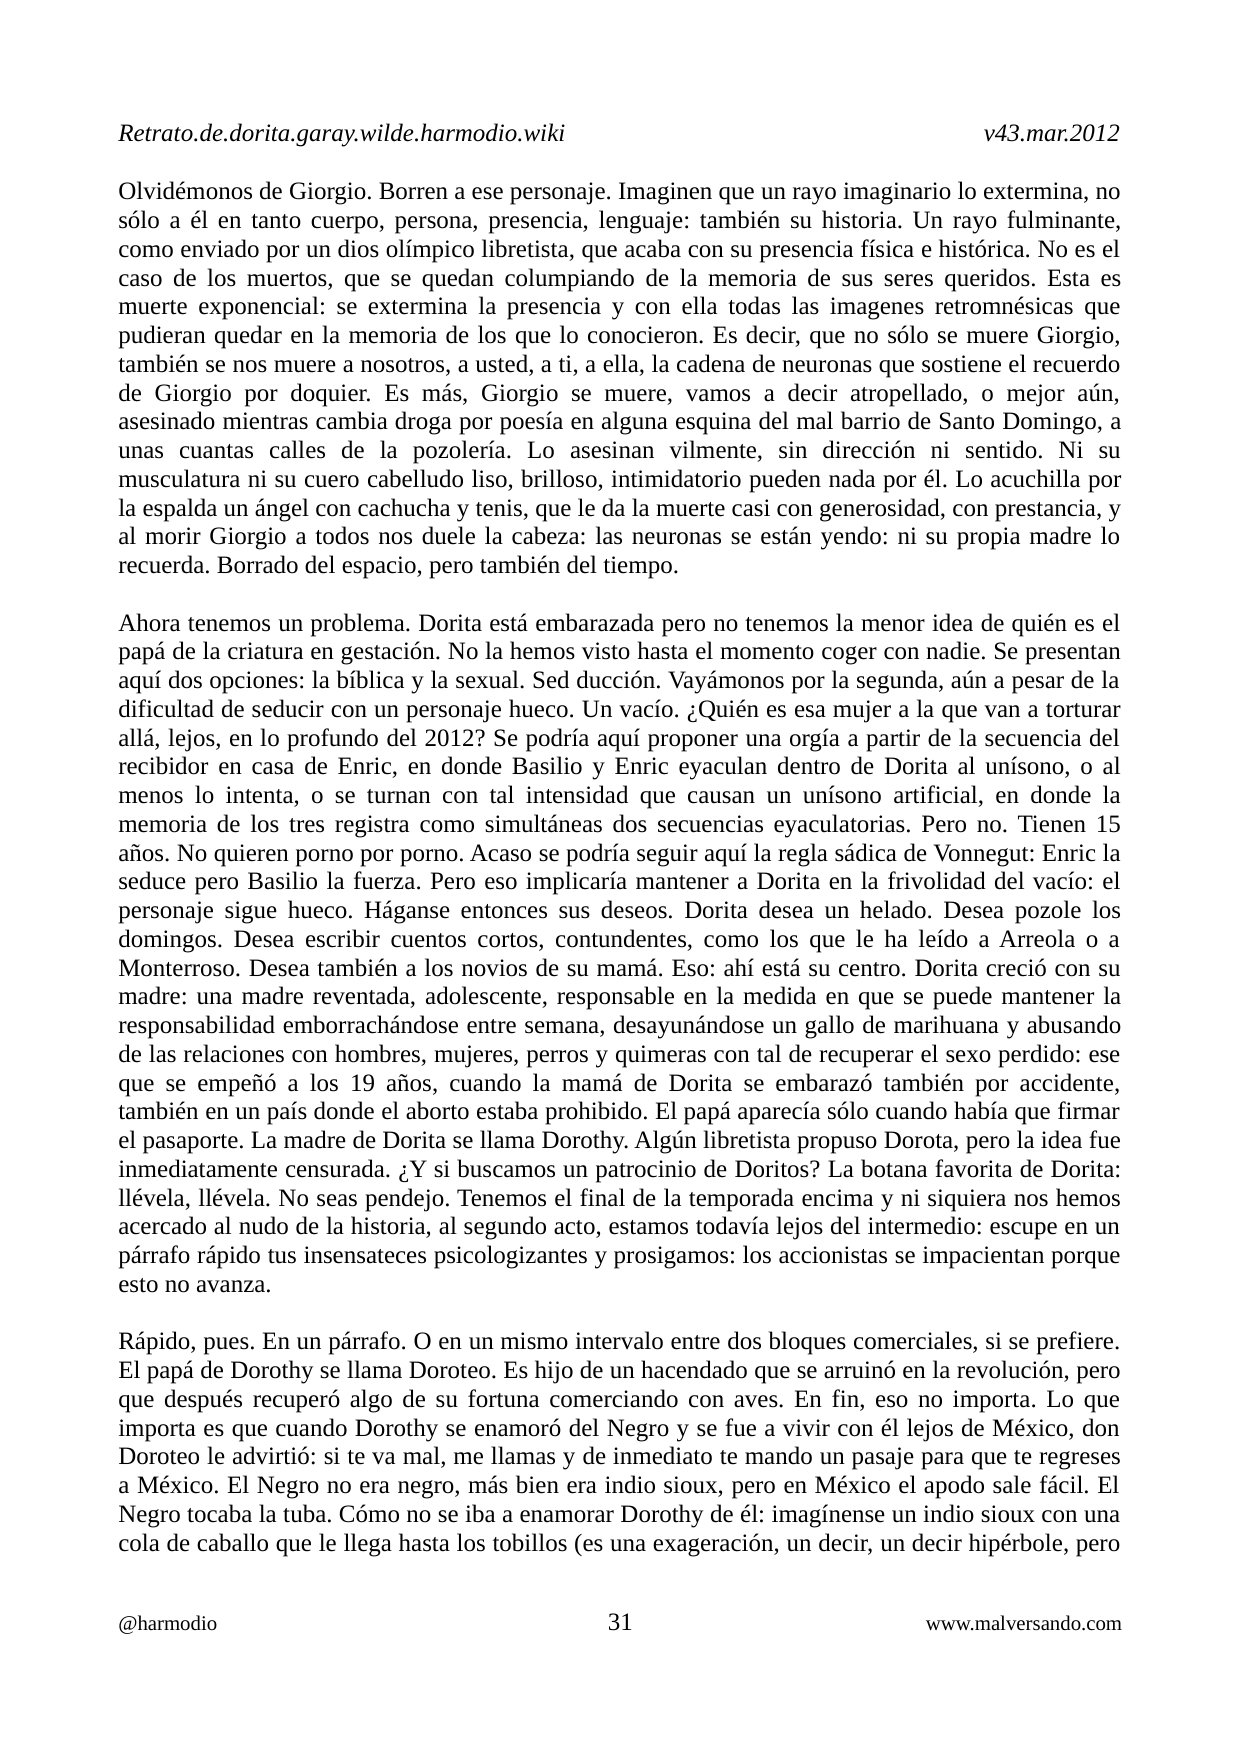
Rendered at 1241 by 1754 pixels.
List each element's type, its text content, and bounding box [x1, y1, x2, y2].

text Olvidémonos de Giorgio. Borren a ese personaje. Imaginen que un rayo imaginario lo extermina, no sólo a él en tanto cuerpo, persona, presencia, lenguaje: también su historia. Un rayo fulminante, como enviado por un dios olímpico libretista, que acaba con su presencia física e histórica. No es el caso de los muertos, que se quedan columpiando de la memoria de sus seres queridos. Esta es muerte exponencial: se extermina la presencia y con ella todas las imagenes retromnésicas que pudieran quedar en la memoria de los que lo conocieron. Es decir, que no sólo se muere Giorgio, también se nos muere a nosotros, a usted, a ti, a ella, la cadena de neuronas que sostiene el recuerdo de Giorgio por doquier. Es más, Giorgio se muere, vamos a decir atropellado, o mejor aún, asesinado mientras cambia droga por poesía en alguna esquina del mal barrio de Santo Domingo, a unas cuantas calles de la pozolería. Lo asesinan vilmente, sin dirección ni sentido. Ni su musculatura ni su cuero cabelludo liso, brilloso, intimidatorio pueden nada por él. Lo acuchilla por la espalda un ángel con cachucha y tenis, que le da la muerte casi con generosidad, con prestancia, y al morir Giorgio a todos nos duele la cabeza: las neuronas se están yendo: ni su propia madre lo recuerda. Borrado del espacio, pero también del tiempo. [118, 176, 1122, 579]
text Rápido, pues. En un párrafo. O en un mismo intervalo entre dos bloques comerciales, si se prefiere. El papá de Dorothy se llama Doroteo. Es hijo de un hacendado que se arruinó en la revolución, pero que después recuperó algo de su fortuna comerciando con aves. En fin, eso no importa. Lo que importa es que cuando Dorothy se enamoró del Negro y se fue a vivir con él lejos de México, don Doroteo le advirtió: si te va mal, me llamas y de inmediato te mando un pasaje para que te regreses a México. El Negro no era negro, más bien era indio sioux, pero en México el apodo sale fácil. El Negro tocaba la tuba. Cómo no se iba a enamorar Dorothy de él: imagínense un indio sioux con una cola de caballo que le llega hasta los tobillos (es una exageración, un decir, un decir hipérbole, pero [118, 1326, 1122, 1556]
text Ahora tenemos un problema. Dorita está embarazada pero no tenemos la menor idea de quién es el papá de la criatura en gestación. No la hemos visto hasta el momento coger con nadie. Se presentan aquí dos opciones: la bíblica y la sexual. Sed ducción. Vayámonos por la segunda, aún a pesar de la dificultad de seducir con un personaje hueco. Un vacío. ¿Quién es esa mujer a la que van a torturar allá, lejos, en lo profundo del 2012? Se podría aquí proponer una orgía a partir de la secuencia del recibidor en casa de Enric, en donde Basilio y Enric eyaculan dentro de Dorita al unísono, o al menos lo intenta, o se turnan con tal intensidad que causan un unísono artificial, en donde la memoria de los tres registra como simultáneas dos secuencias eyaculatorias. Pero no. Tienen 15 años. No quieren porno por porno. Acaso se podría seguir aquí la regla sádica de Vonnegut: Enric la seduce pero Basilio la fuerza. Pero eso implicaría mantener a Dorita en la frivolidad del vacío: el personaje sigue hueco. Háganse entonces sus deseos. Dorita desea un helado. Desea pozole los domingos. Desea escribir cuentos cortos, contundentes, como los que le ha leído a Arreola o a Monterroso. Desea también a los novios de su mamá. Eso: ahí está su centro. Dorita creció con su madre: una madre reventada, adolescente, responsable en la medida en que se puede mantener la responsabilidad emborrachándose entre semana, desayunándose un gallo de marihuana y abusando de las relaciones con hombres, mujeres, perros y quimeras con tal de recuperar el sexo perdido: ese que se empeñó a los 19 años, cuando la mamá de Dorita se embarazó también por accidente, también en un país donde el aborto estaba prohibido. El papá aparecía sólo cuando había que firmar el pasaporte. La madre de Dorita se llama Dorothy. Algún libretista propuso Dorota, pero la idea fue inmediatamente censurada. ¿Y si buscamos un patrocinio de Doritos? La botana favorita de Dorita: llévela, llévela. No seas pendejo. Tenemos el final de la temporada encima y ni siquiera nos hemos acercado al nudo de la historia, al segundo acto, estamos todavía lejos del intermedio: escupe en un párrafo rápido tus insensateces psicologizantes y prosigamos: los accionistas se impacientan porque esto no avanza. [118, 608, 1122, 1298]
